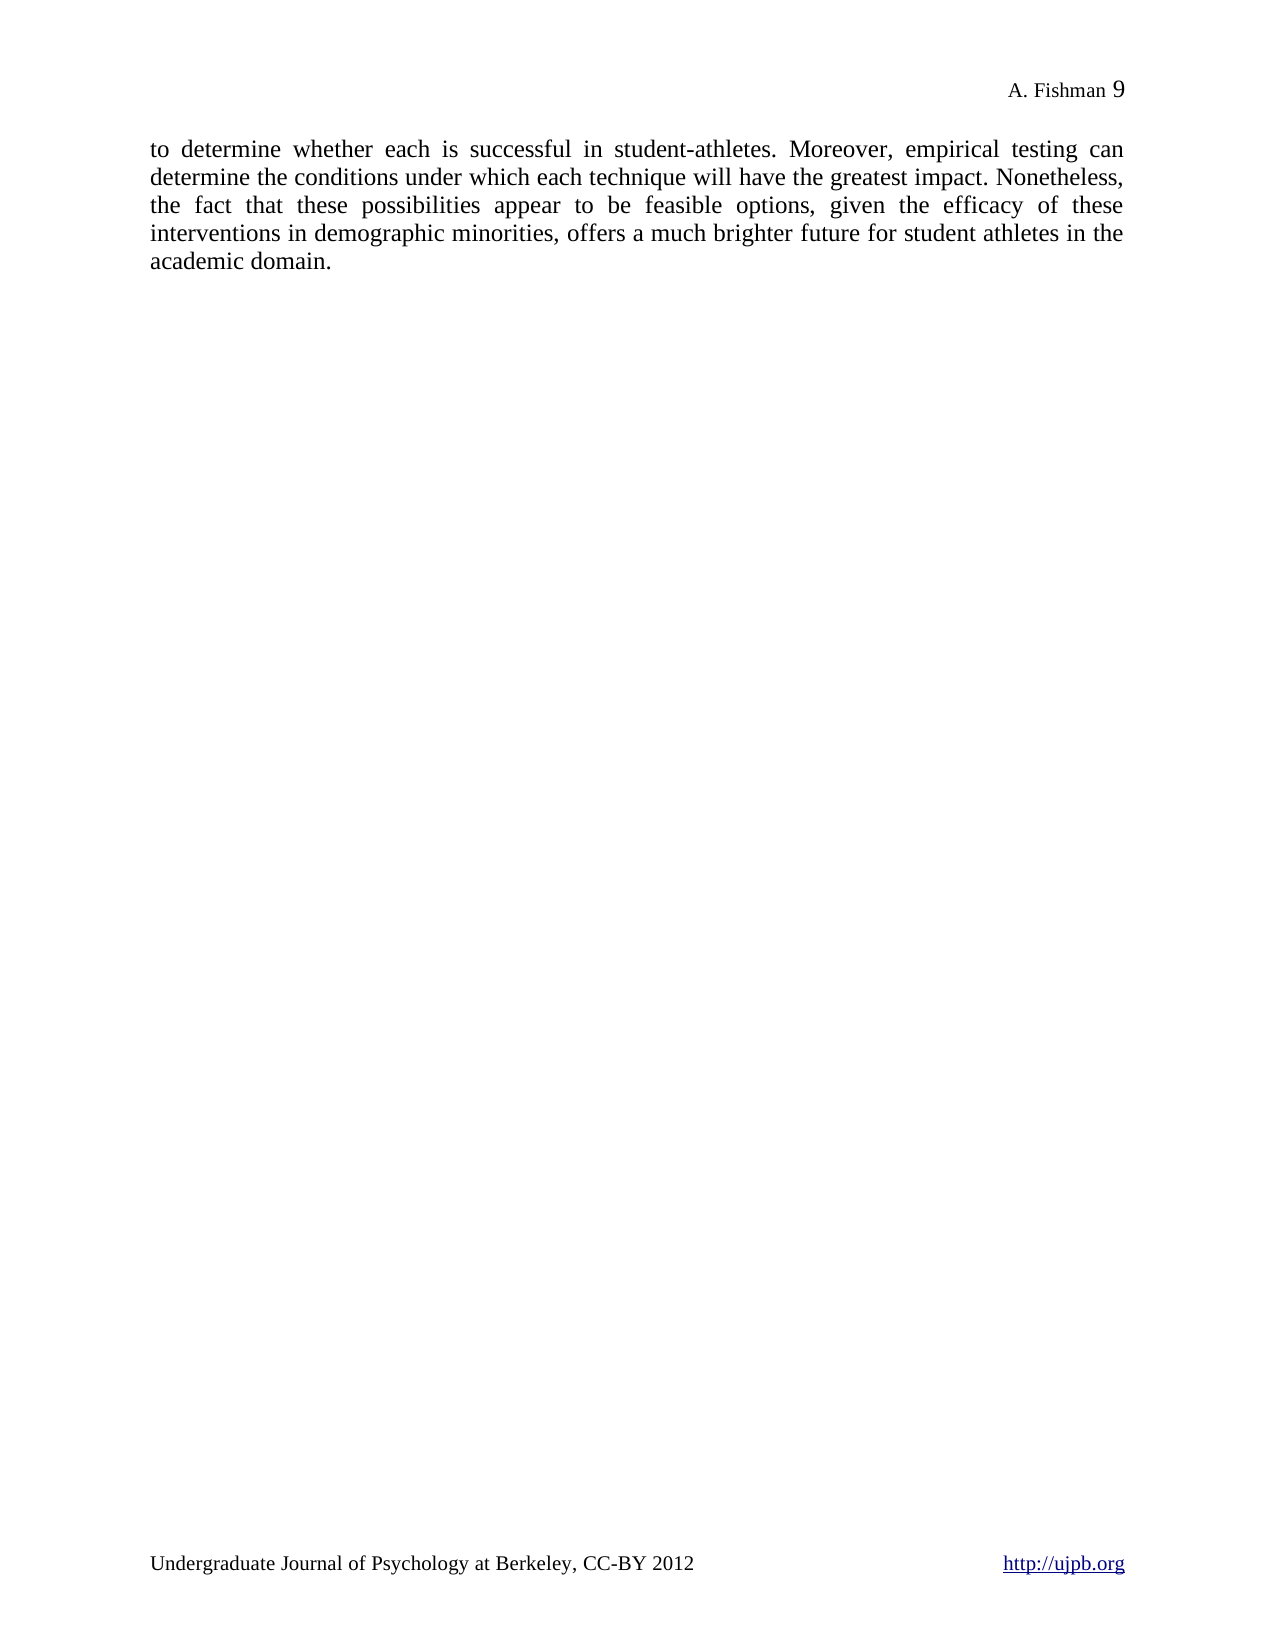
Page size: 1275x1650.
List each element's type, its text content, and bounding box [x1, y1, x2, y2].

text to determine whether each is successful in student-athletes. Moreover, empirical testing can determine the conditions under which each technique will have the greatest impact. Nonetheless, the fact that these possibilities appear to be feasible options, given the efficacy of these interventions in demographic minorities, offers a much brighter future for student athletes in the academic domain. [150, 135, 1125, 275]
